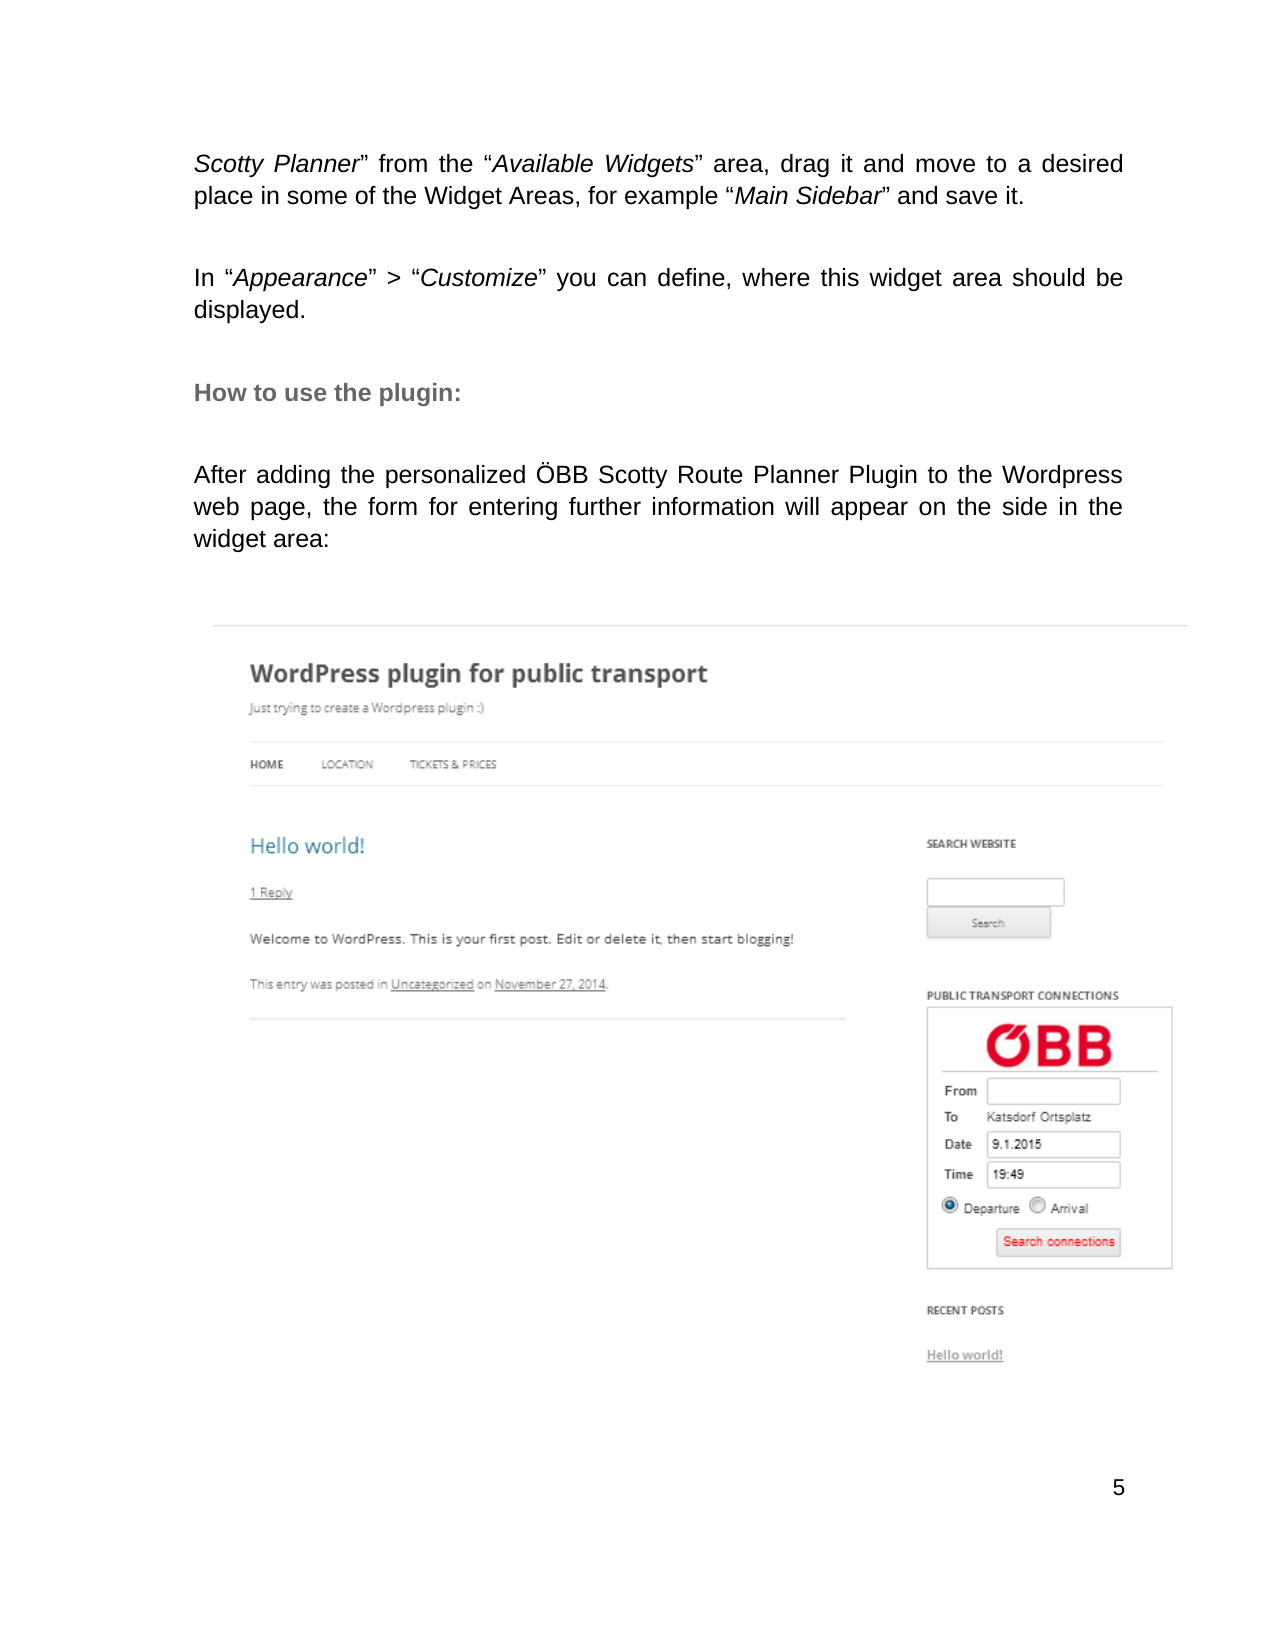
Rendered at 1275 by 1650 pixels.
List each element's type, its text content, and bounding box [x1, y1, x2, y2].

picture [212, 625, 1188, 1372]
text In “Appearance” > “Customize” you can define, where this widget area should be displayed. [194, 264, 1125, 324]
subtitle How to use the plugin: [194, 378, 1125, 406]
text After adding the personalized ÖBB Scotty Route Planner Plugin to the Wordpress web page, the form for entering further information will appear on the side in the widget area: [194, 460, 1125, 552]
text Scotty Planner” from the “Available Widgets” area, drag it and move to a desired place in some of the Widget Areas, for example “Main Sidebar” and save it. [194, 150, 1125, 210]
